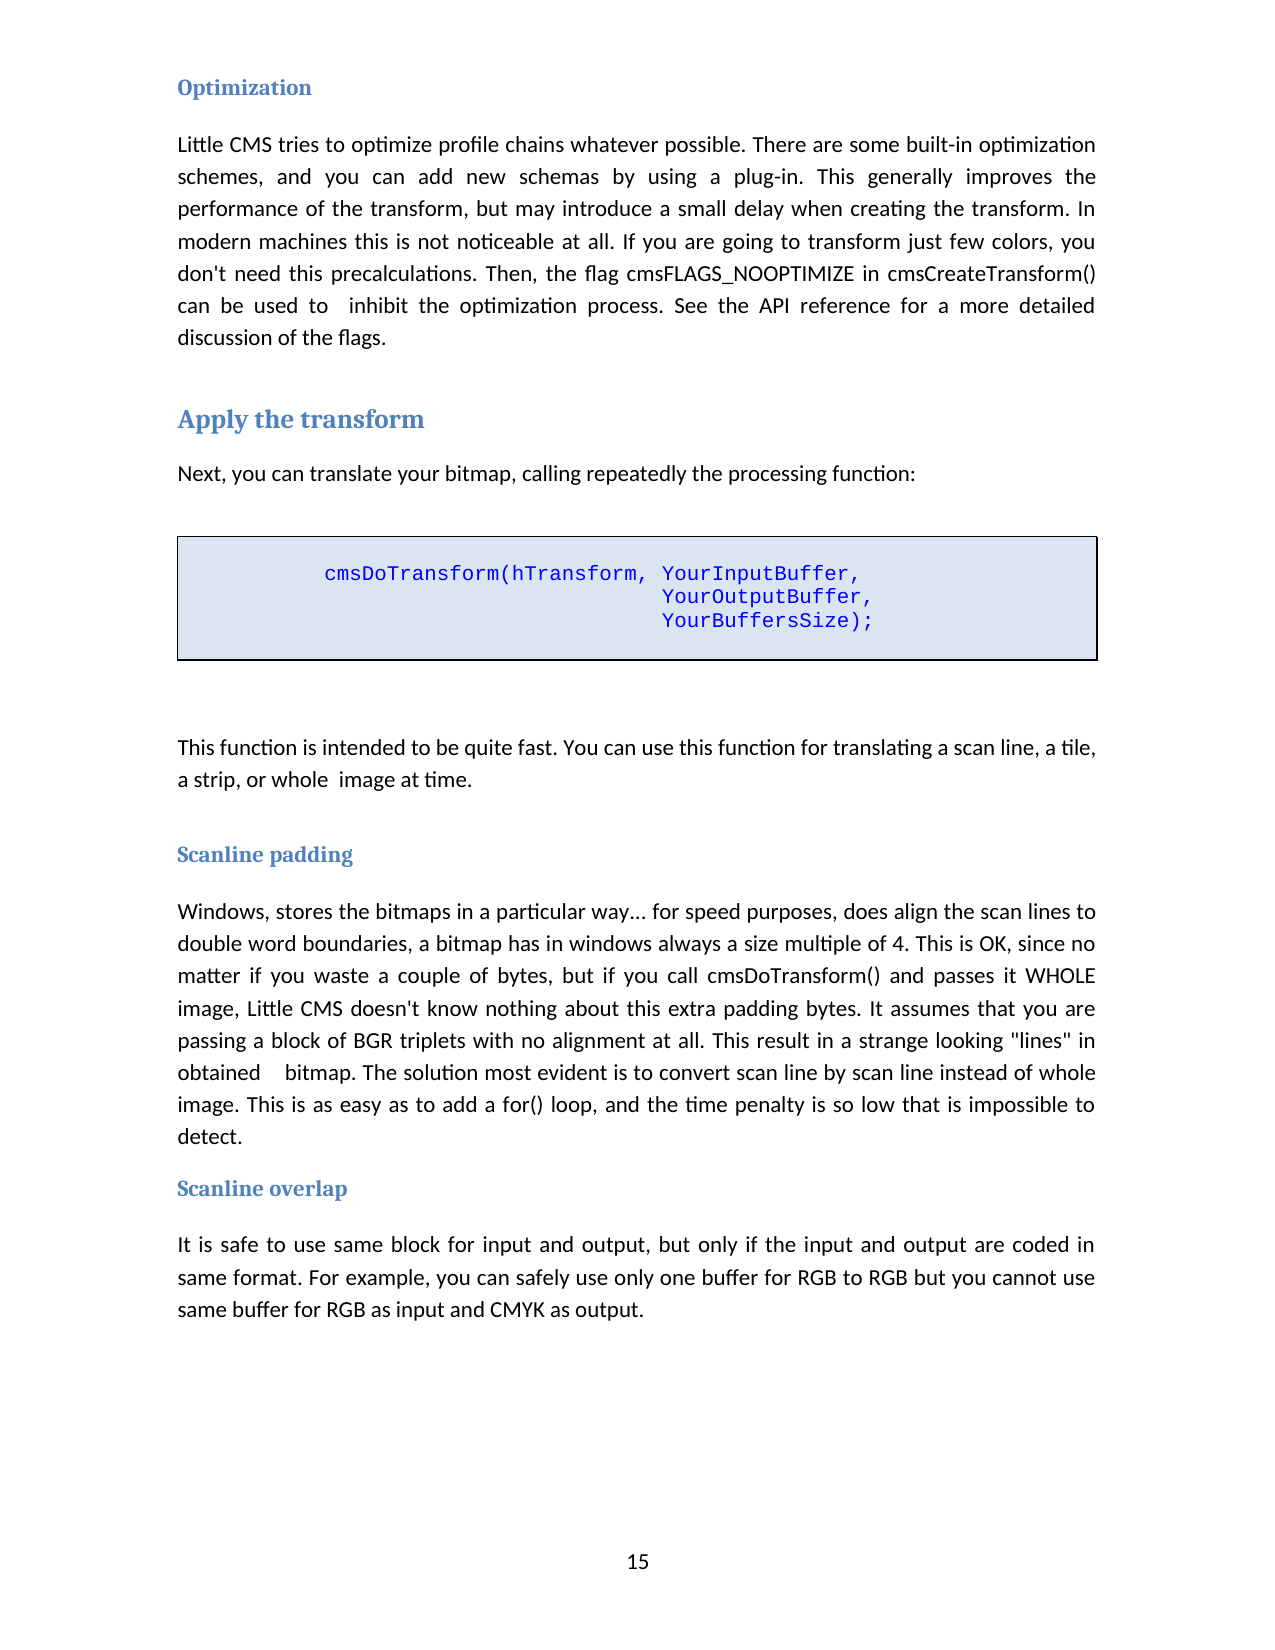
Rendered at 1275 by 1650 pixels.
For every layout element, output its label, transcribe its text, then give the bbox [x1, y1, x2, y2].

subtitle Scanline padding [177, 842, 1098, 868]
text This function is intended to be quite fast. You can use this function for translating a scan line, a tile, a strip, or whole image at time. [177, 733, 1098, 793]
text Windows, stores the bitmaps in a particular way... for speed purposes, does align the scan lines to double word boundaries, a bitmap has in windows always a size multiple of 4. This is OK, since no matter if you waste a couple of bytes, but if you call cmsDoTransform() and passes it WHOLE image, Little CMS doesn't know nothing about this extra padding bytes. It assumes that you are passing a block of BGR triplets with no alignment at all. This result in a strange looking "lines" in obtained bitmap. The solution most evident is to convert scan line by scan line instead of whole image. This is as easy as to add a for() loop, and the time penalty is so low that is impossible to detect. [177, 897, 1098, 1150]
text Little CMS tries to optimize profile chains whatever possible. There are some built-in optimization schemes, and you can add new schemas by using a plug-in. This generally improves the performance of the transform, but may introduce a small delay when creating the transform. In modern machines this is not noticeable at all. If you are going to transform just few colors, you don't need this precalculations. Then, the flag cmsFLAGS_NOOPTIMIZE in cmsCreateTransform() can be used to inhibit the optimization process. See the API reference for a more detailed discussion of the flags. [177, 130, 1098, 351]
text Apply the transform [177, 404, 1098, 436]
text YourBuffersSize); [178, 607, 1096, 630]
text It is safe to use same block for input and output, but only if the input and output are coded in same format. For example, you can safely use only one buffer for RGB to RGB but you cannot use same buffer for RGB as input and CMYK as output. [177, 1231, 1098, 1323]
subtitle Optimization [177, 75, 1098, 101]
text cmsDoTransform(hTransform, YourInputBuffer, [178, 559, 1096, 583]
subtitle Scanline overlap [177, 1175, 1098, 1202]
text Next, you can translate your bitmap, calling repeatedly the processing function: [177, 459, 1098, 487]
text YourOutputBuffer, [178, 583, 1096, 607]
